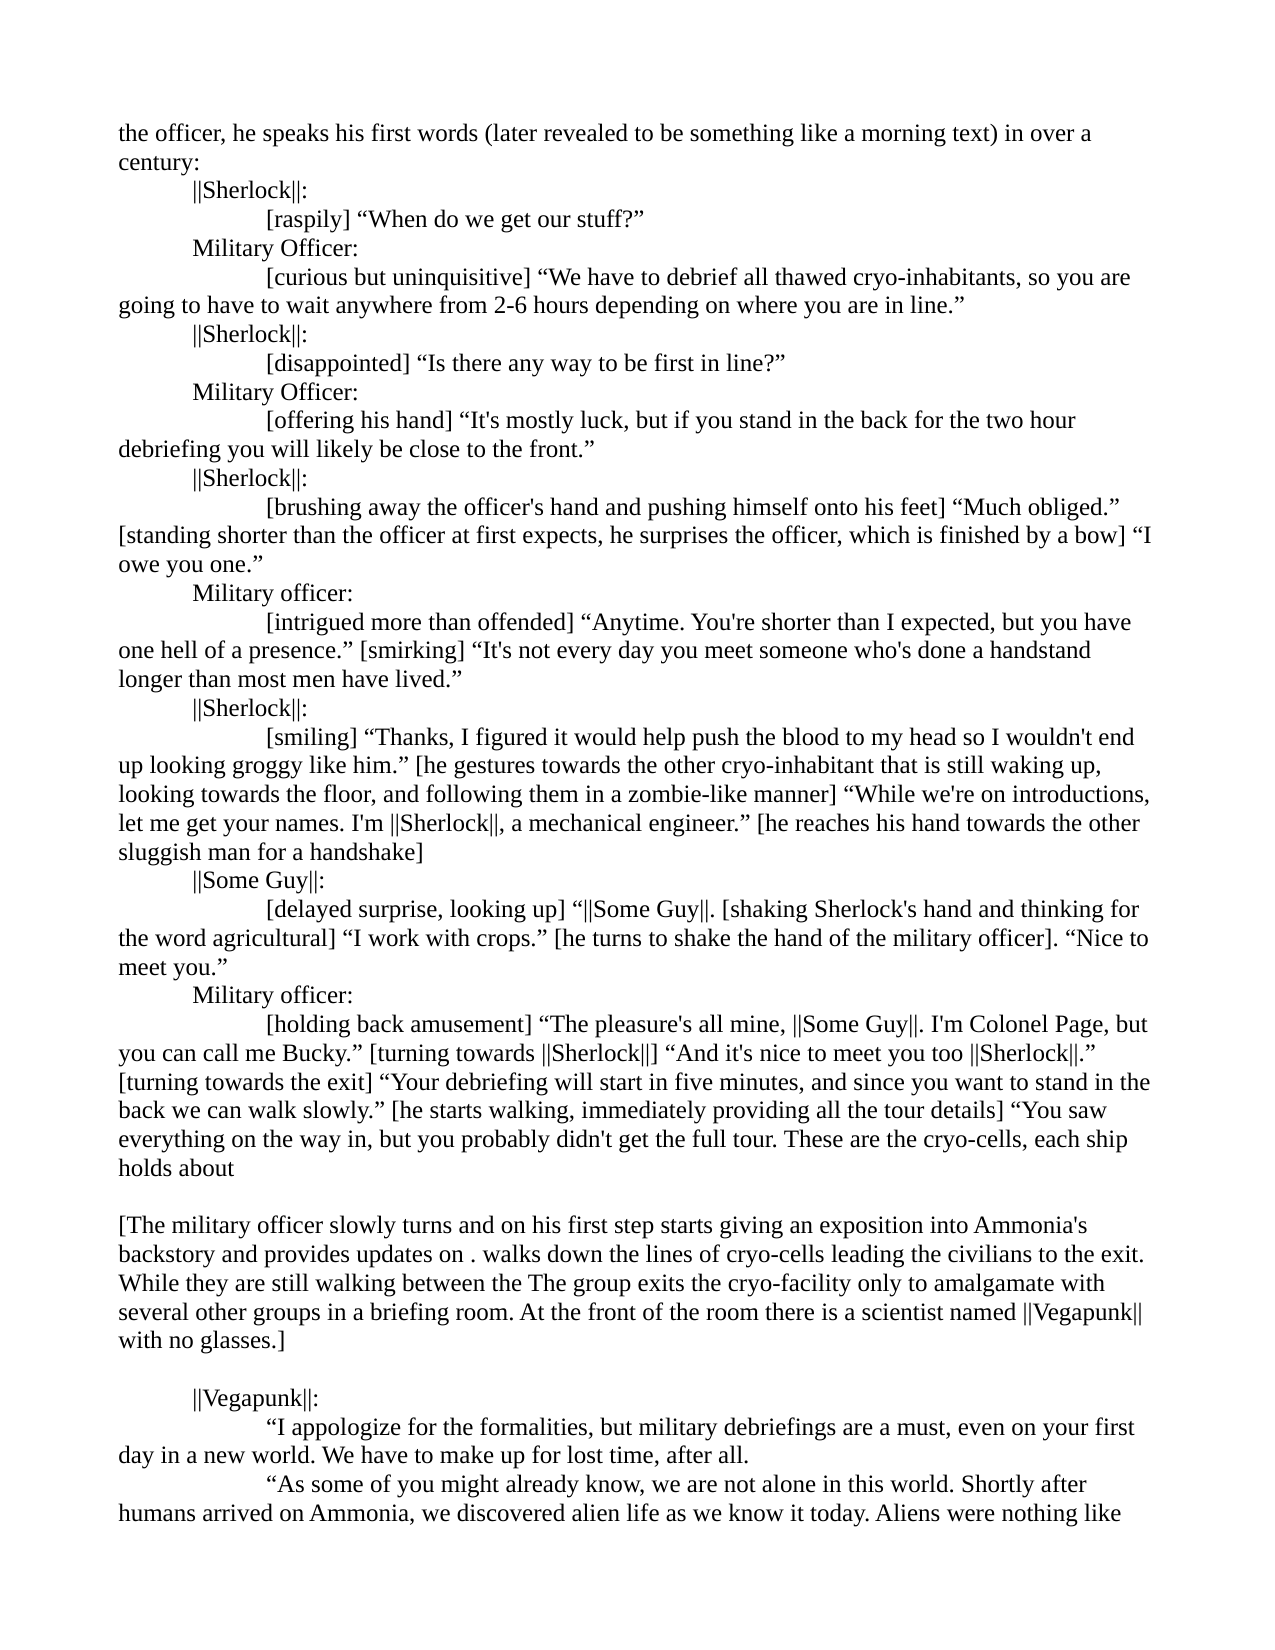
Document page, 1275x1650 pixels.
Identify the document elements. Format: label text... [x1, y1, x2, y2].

text Military officer: [118, 578, 1157, 607]
text “As some of you might already know, we are not alone in this world. Shortly after humans arrived on Ammonia, we discovered alien life as we know it today. Aliens were nothing like [118, 1469, 1157, 1527]
text [offering his hand] “It's mostly luck, but if you stand in the back for the two hour debriefing you will likely be close to the front.” [118, 406, 1157, 463]
text ||Sherlock||: [118, 693, 1157, 722]
text ||Vegapunk||: [118, 1383, 1157, 1412]
text [curious but uninquisitive] “We have to debrief all thawed cryo-inhabitants, so you are going to have to wait anywhere from 2-6 hours depending on where you are in line.” [118, 262, 1157, 319]
text [intrigued more than offended] “Anytime. You're shorter than I expected, but you have one hell of a presence.” [smirking] “It's not every day you meet someone who's done a handstand longer than most men have lived.” [118, 607, 1157, 693]
text Military Officer: [118, 377, 1157, 406]
text Military officer: [118, 981, 1157, 1009]
text [disappointed] “Is there any way to be first in line?” [118, 348, 1157, 377]
text [The military officer slowly turns and on his first step starts giving an exposition into Ammonia's backstory and provides updates on . walks down the lines of cryo-cells leading the civilians to the exit. While they are still walking between the The group exits the cryo-facility only to amalgamate with several other groups in a briefing room. At the front of the room there is a scientist named ||Vegapunk|| with no glasses.] [118, 1211, 1157, 1354]
text [brushing away the officer's hand and pushing himself onto his feet] “Much obliged.” [standing shorter than the officer at first expects, he surprises the officer, which is finished by a bow] “I owe you one.” [118, 492, 1157, 578]
text [raspily] “When do we get our stuff?” [118, 204, 1157, 233]
text [smiling] “Thanks, I figured it would help push the blood to my head so I wouldn't end up looking groggy like him.” [he gestures towards the other cryo-inhabitant that is still waking up, looking towards the floor, and following them in a zombie-like manner] “While we're on introductions, let me get your names. I'm ||Sherlock||, a mechanical engineer.” [he reaches his hand towards the other sluggish man for a handshake] [118, 722, 1157, 866]
text the officer, he speaks his first words (later revealed to be something like a morning text) in over a century: [118, 118, 1157, 176]
text [holding back amusement] “The pleasure's all mine, ||Some Guy||. I'm Colonel Page, but you can call me Bucky.” [turning towards ||Sherlock||] “And it's nice to meet you too ||Sherlock||.” [turning towards the exit] “Your debriefing will start in five minutes, and since you want to stand in the back we can walk slowly.” [he starts walking, immediately providing all the tour details] “You saw everything on the way in, but you probably didn't get the full tour. These are the cryo-cells, each ship holds about [118, 1009, 1157, 1182]
text ||Sherlock||: [118, 319, 1157, 348]
text ||Sherlock||: [118, 176, 1157, 204]
text [delayed surprise, looking up] “||Some Guy||. [shaking Sherlock's hand and thinking for the word agricultural] “I work with crops.” [he turns to shake the hand of the military officer]. “Nice to meet you.” [118, 894, 1157, 981]
text ||Sherlock||: [118, 463, 1157, 492]
text Military Officer: [118, 233, 1157, 262]
text “I appologize for the formalities, but military debriefings are a must, even on your first day in a new world. We have to make up for lost time, after all. [118, 1412, 1157, 1469]
text ||Some Guy||: [118, 866, 1157, 894]
